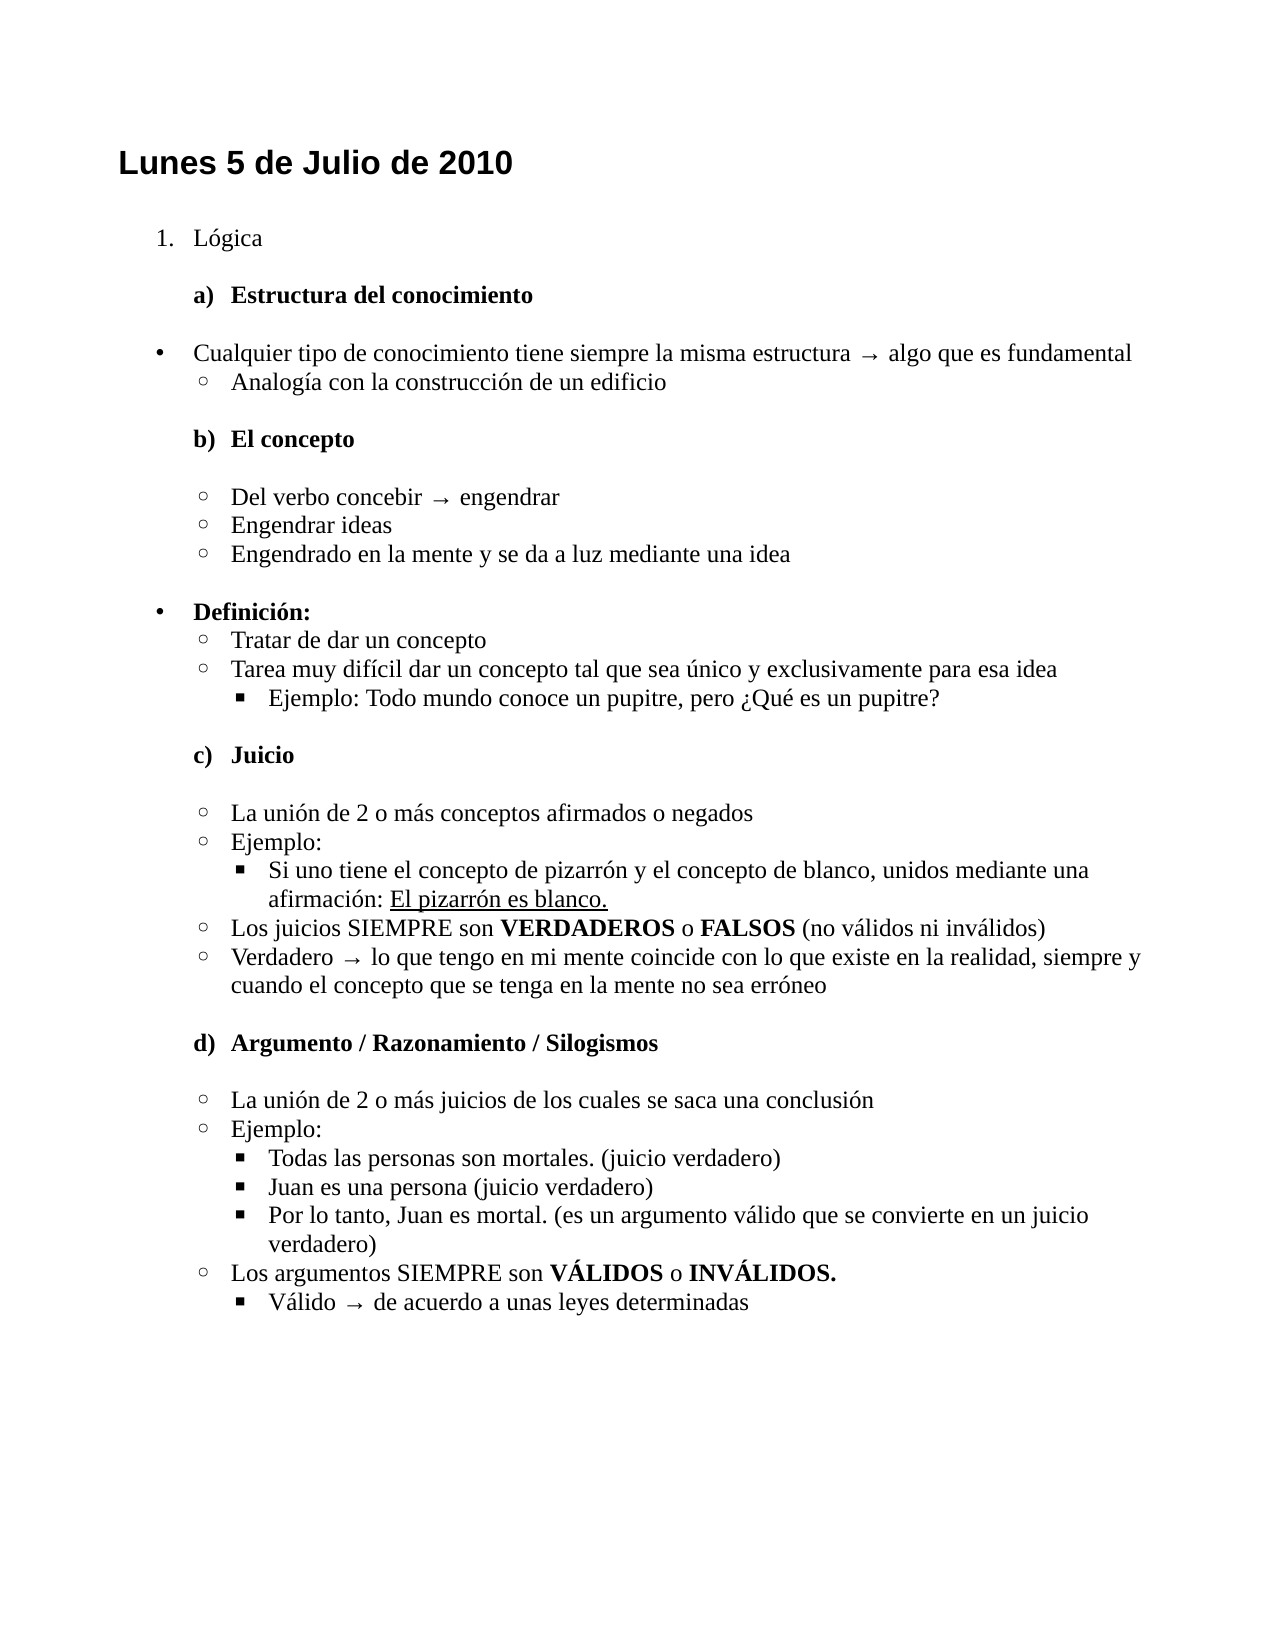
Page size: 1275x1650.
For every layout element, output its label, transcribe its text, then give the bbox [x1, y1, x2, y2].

list Ejemplo: Todo mundo conoce un pupitre, pero ¿Qué es un pupitre? [231, 683, 1157, 712]
list Argumento / Razonamiento / Silogismos [193, 1028, 1157, 1057]
list Engendrar ideas [193, 511, 1157, 539]
list Definición: [156, 597, 1157, 626]
list Tarea muy difícil dar un concepto tal que sea único y exclusivamente para esa idea [193, 654, 1157, 683]
list Engendrado en la mente y se da a luz mediante una idea [193, 539, 1157, 568]
list Verdadero → lo que tengo en mi mente coincide con lo que existe en la realidad, siempre y cuando el concepto que se tenga en la mente no sea erróneo [193, 942, 1157, 999]
list Ejemplo: [193, 1114, 1157, 1143]
list Por lo tanto, Juan es mortal. (es un argumento válido que se convierte en un juicio verdadero) [231, 1201, 1157, 1258]
list El concepto [193, 424, 1157, 453]
list Tratar de dar un concepto [193, 626, 1157, 654]
list Todas las personas son mortales. (juicio verdadero) [231, 1143, 1157, 1172]
list La unión de 2 o más juicios de los cuales se saca una conclusión [193, 1086, 1157, 1114]
list La unión de 2 o más conceptos afirmados o negados [193, 798, 1157, 827]
list Cualquier tipo de conocimiento tiene siempre la misma estructura → algo que es fundamental [156, 338, 1157, 367]
list Si uno tiene el concepto de pizarrón y el concepto de blanco, unidos mediante una afirmación: El pizarrón es blanco. [231, 856, 1157, 913]
subtitle Lunes 5 de Julio de 2010 [118, 143, 1157, 182]
list Válido → de acuerdo a unas leyes determinadas [231, 1287, 1157, 1316]
list Ejemplo: [193, 827, 1157, 856]
list Juicio [193, 741, 1157, 769]
list Analogía con la construcción de un edificio [193, 367, 1157, 396]
list Del verbo concebir → engendrar [193, 482, 1157, 511]
list Juan es una persona (juicio verdadero) [231, 1172, 1157, 1201]
list Estructura del conocimiento [193, 281, 1157, 309]
list Los juicios SIEMPRE son VERDADEROS o FALSOS (no válidos ni inválidos) [193, 913, 1157, 942]
list Los argumentos SIEMPRE son VÁLIDOS o INVÁLIDOS. [193, 1258, 1157, 1287]
list Lógica [156, 223, 1157, 252]
